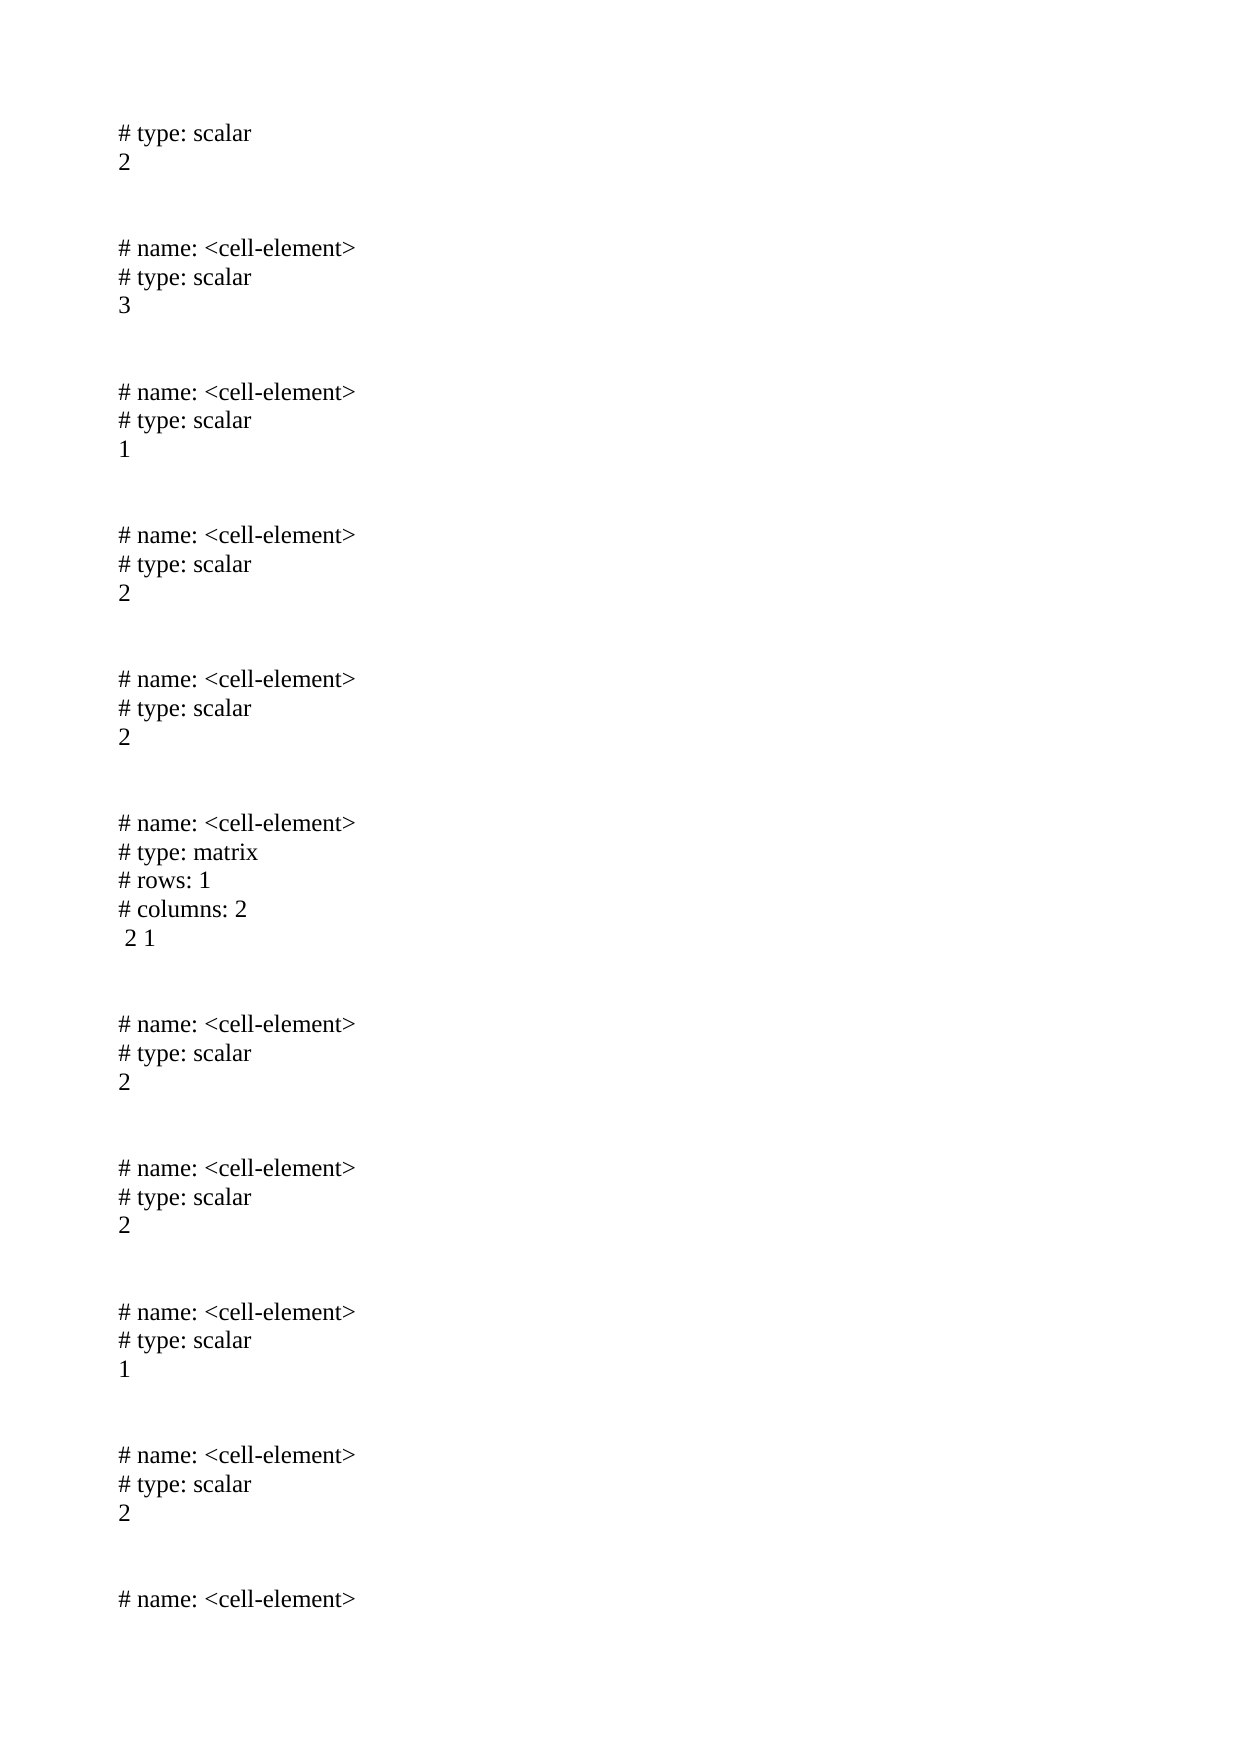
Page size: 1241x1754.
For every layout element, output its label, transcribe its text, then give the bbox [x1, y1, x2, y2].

text # type: scalar [118, 262, 1122, 291]
text 2 [118, 1498, 1122, 1527]
text # type: scalar [118, 118, 1122, 147]
text # type: scalar [118, 1182, 1122, 1211]
text # name: <cell-element> [118, 808, 1122, 837]
text 2 1 [118, 923, 1122, 952]
text # name: <cell-element> [118, 664, 1122, 693]
text 2 [118, 1067, 1122, 1096]
text # type: scalar [118, 1469, 1122, 1498]
text 1 [118, 1354, 1122, 1383]
text 2 [118, 722, 1122, 751]
text # type: scalar [118, 693, 1122, 722]
text # rows: 1 [118, 866, 1122, 894]
text # type: scalar [118, 549, 1122, 578]
text # columns: 2 [118, 894, 1122, 923]
text 2 [118, 1211, 1122, 1239]
text # name: <cell-element> [118, 233, 1122, 262]
text # type: scalar [118, 1038, 1122, 1067]
text 3 [118, 291, 1122, 319]
text # name: <cell-element> [118, 521, 1122, 549]
text # name: <cell-element> [118, 1153, 1122, 1182]
text # name: <cell-element> [118, 1441, 1122, 1469]
text # name: <cell-element> [118, 1584, 1122, 1613]
text # type: scalar [118, 1326, 1122, 1354]
text # name: <cell-element> [118, 1009, 1122, 1038]
text 2 [118, 147, 1122, 176]
text # name: <cell-element> [118, 1297, 1122, 1326]
text 2 [118, 578, 1122, 607]
text # type: matrix [118, 837, 1122, 866]
text # type: scalar [118, 406, 1122, 434]
text 1 [118, 434, 1122, 463]
text # name: <cell-element> [118, 377, 1122, 406]
